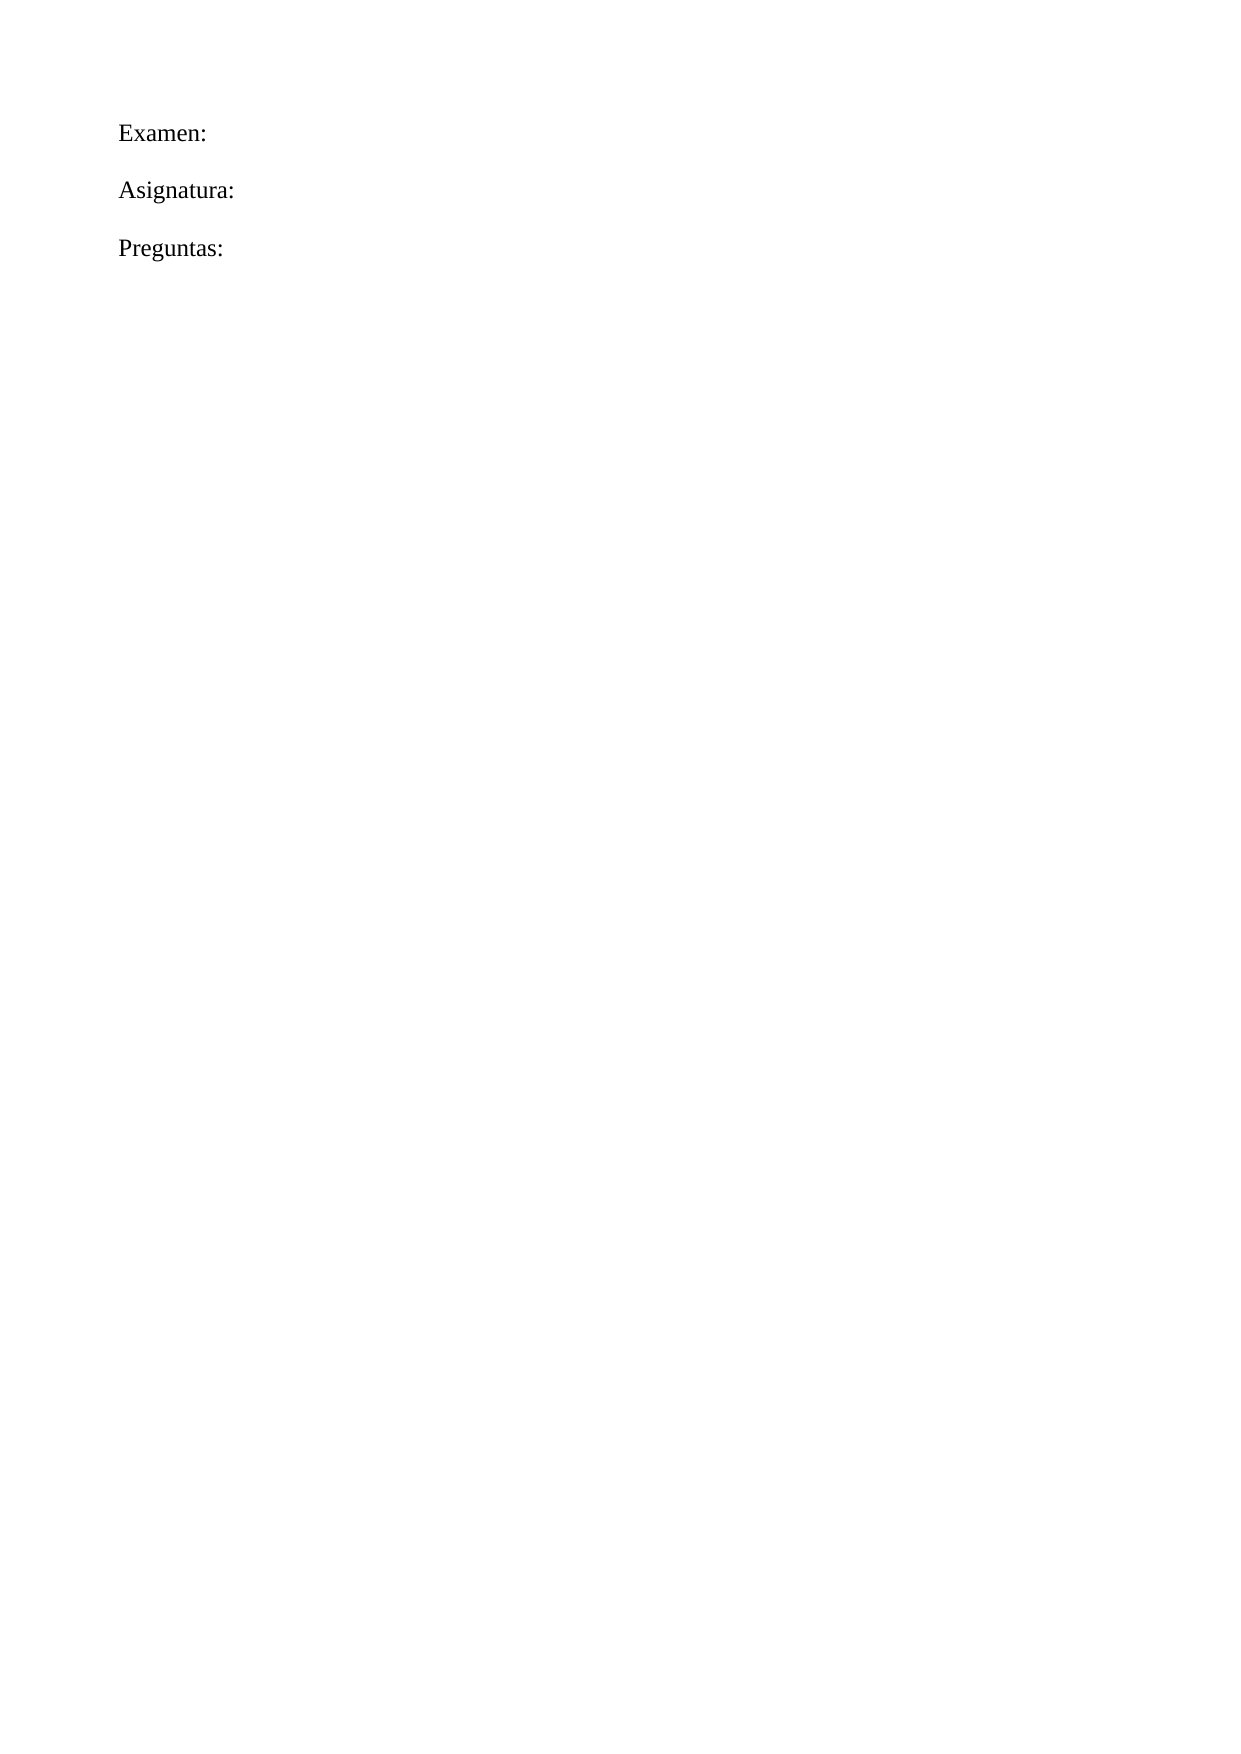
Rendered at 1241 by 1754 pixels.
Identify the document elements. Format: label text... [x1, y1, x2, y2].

text Examen: [118, 118, 1122, 147]
text Preguntas: [118, 233, 1122, 262]
text Asignatura: [118, 176, 1122, 204]
